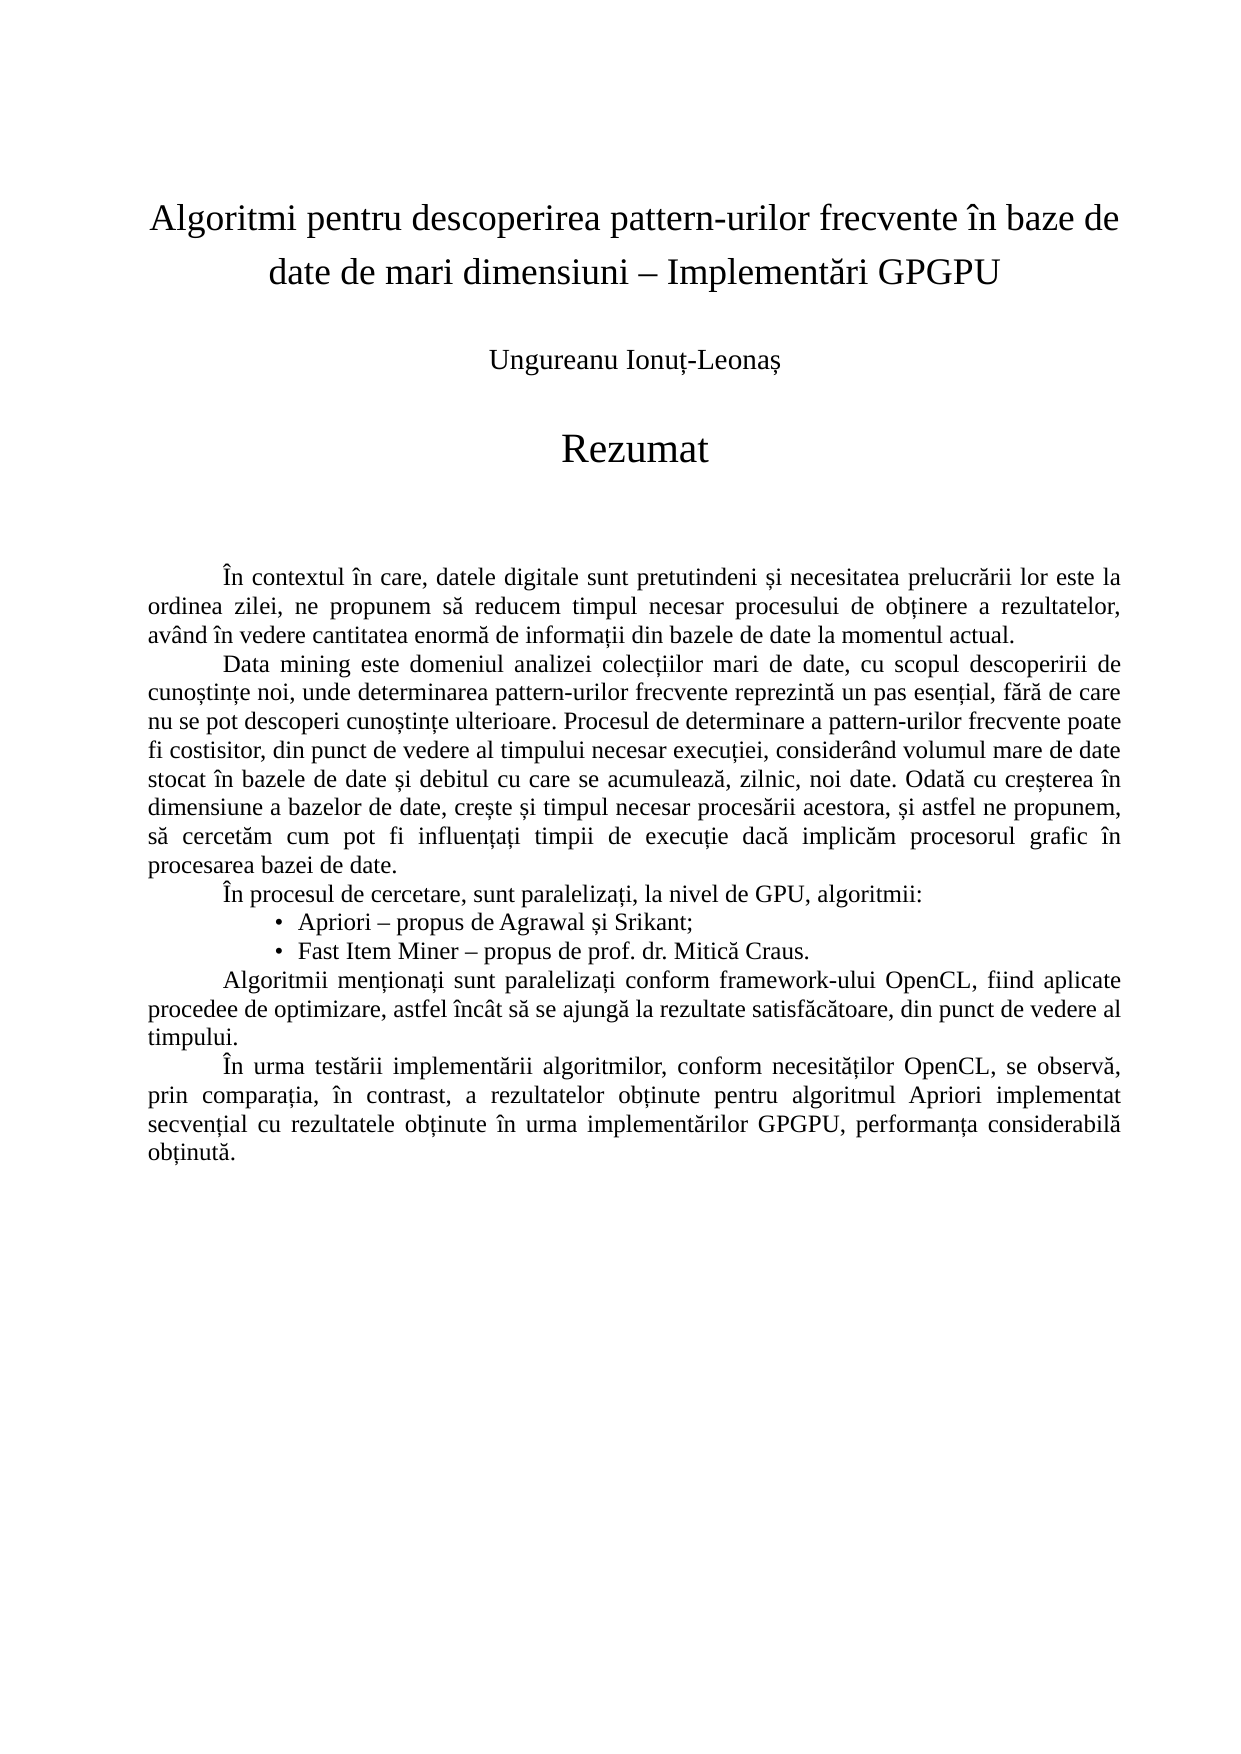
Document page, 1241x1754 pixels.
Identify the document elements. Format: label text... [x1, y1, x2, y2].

text În contextul în care, datele digitale sunt pretutindeni și necesitatea prelucrării lor este la ordinea zilei, ne propunem să reducem timpul necesar procesului de obținere a rezultatelor, având în vedere cantitatea enormă de informații din bazele de date la momentul actual. [148, 562, 1122, 649]
text Rezumat [148, 423, 1122, 471]
text În procesul de cercetare, sunt paralelizați, la nivel de GPU, algoritmii: [148, 879, 1122, 907]
text Data mining este domeniul analizei colecțiilor mari de date, cu scopul descoperirii de cunoștințe noi, unde determinarea pattern-urilor frecvente reprezintă un pas esențial, fără de care nu se pot descoperi cunoștințe ulterioare. Procesul de determinare a pattern-urilor frecvente poate fi costisitor, din punct de vedere al timpului necesar execuției, considerând volumul mare de date stocat în bazele de date și debitul cu care se acumulează, zilnic, noi date. Odată cu creșterea în dimensiune a bazelor de date, crește și timpul necesar procesării acestora, și astfel ne propunem, să cercetăm cum pot fi influențați timpii de execuție dacă implicăm procesorul grafic în procesarea bazei de date. [148, 649, 1122, 879]
list Apriori – propus de Agrawal și Srikant; [279, 907, 1122, 936]
text Algoritmi pentru descoperirea pattern-urilor frecvente în baze de date de mari dimensiuni – Implementări GPGPU [148, 196, 1122, 293]
text În urma testării implementării algoritmilor, conform necesităților OpenCL, se observă, prin comparația, în contrast, a rezultatelor obținute pentru algoritmul Apriori implementat secvențial cu rezultatele obținute în urma implementărilor GPGPU, performanța considerabilă obținută. [148, 1051, 1122, 1166]
text Algoritmii menționați sunt paralelizați conform framework-ului OpenCL, fiind aplicate procedee de optimizare, astfel încât să se ajungă la rezultate satisfăcătoare, din punct de vedere al timpului. [148, 965, 1122, 1051]
text Ungureanu Ionuț-Leonaș [148, 342, 1122, 376]
list Fast Item Miner – propus de prof. dr. Mitică Craus. [279, 936, 1122, 965]
